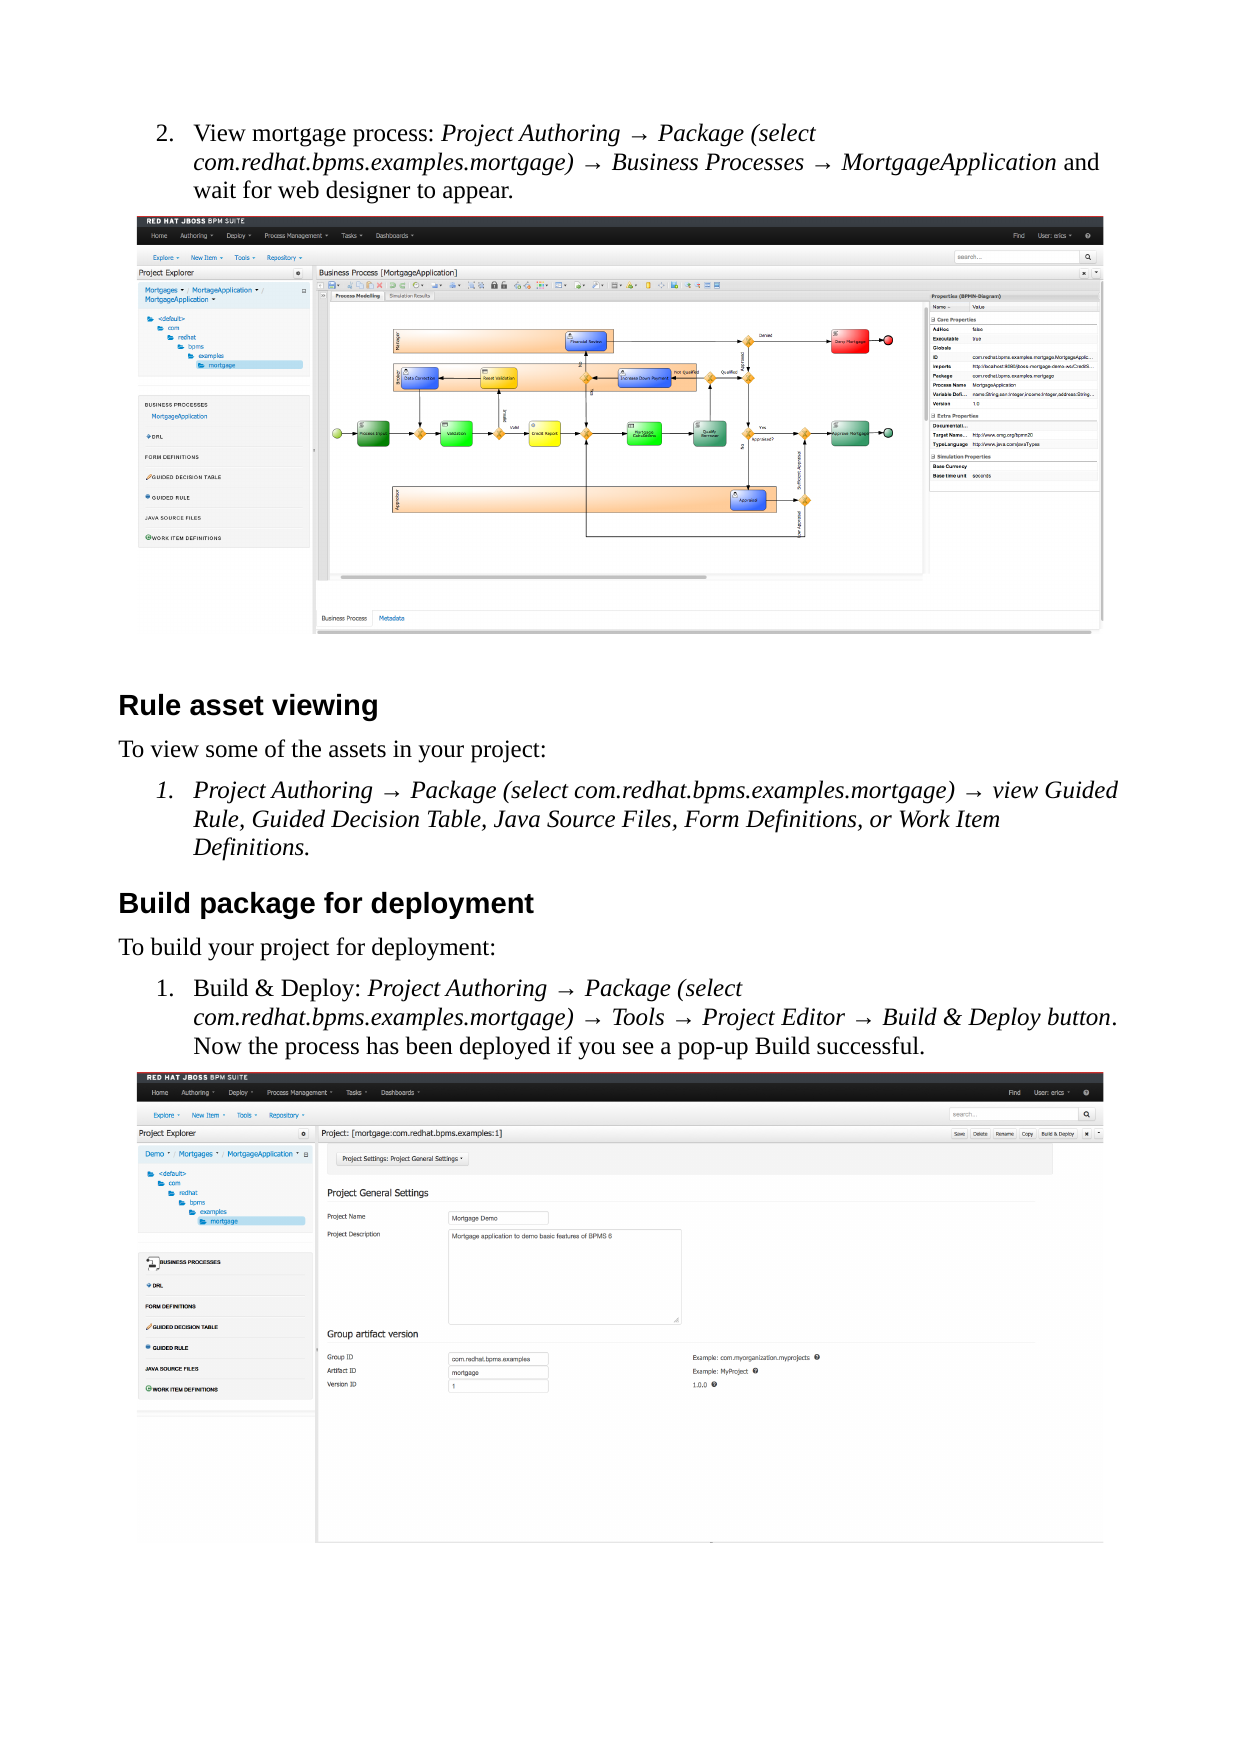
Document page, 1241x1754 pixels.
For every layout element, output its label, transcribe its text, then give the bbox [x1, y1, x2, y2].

list Project Authoring → Package (select com.redhat.bpms.examples.mortgage) → view Guided Rule, Guided Decision Table, Java Source Files, Form Definitions, or Work Item Definitions. [156, 775, 1122, 861]
subtitle Rule asset viewing [118, 688, 1122, 721]
text To view some of the assets in your project: [118, 734, 1122, 762]
text To build your project for deployment: [118, 932, 1122, 961]
picture [136, 216, 1104, 634]
list Build & Deploy: Project Authoring → Package (select com.redhat.bpms.examples.mortgage) → Tools → Project Editor → Build & Deploy button. Now the process has been deployed if you see a pop-up Build successful. [156, 973, 1122, 1060]
subtitle Build package for deployment [118, 886, 1122, 920]
picture [136, 1072, 1104, 1543]
list View mortgage process: Project Authoring → Package (select com.redhat.bpms.examples.mortgage) → Business Processes → MortgageApplication and wait for web designer to appear. [156, 118, 1122, 204]
